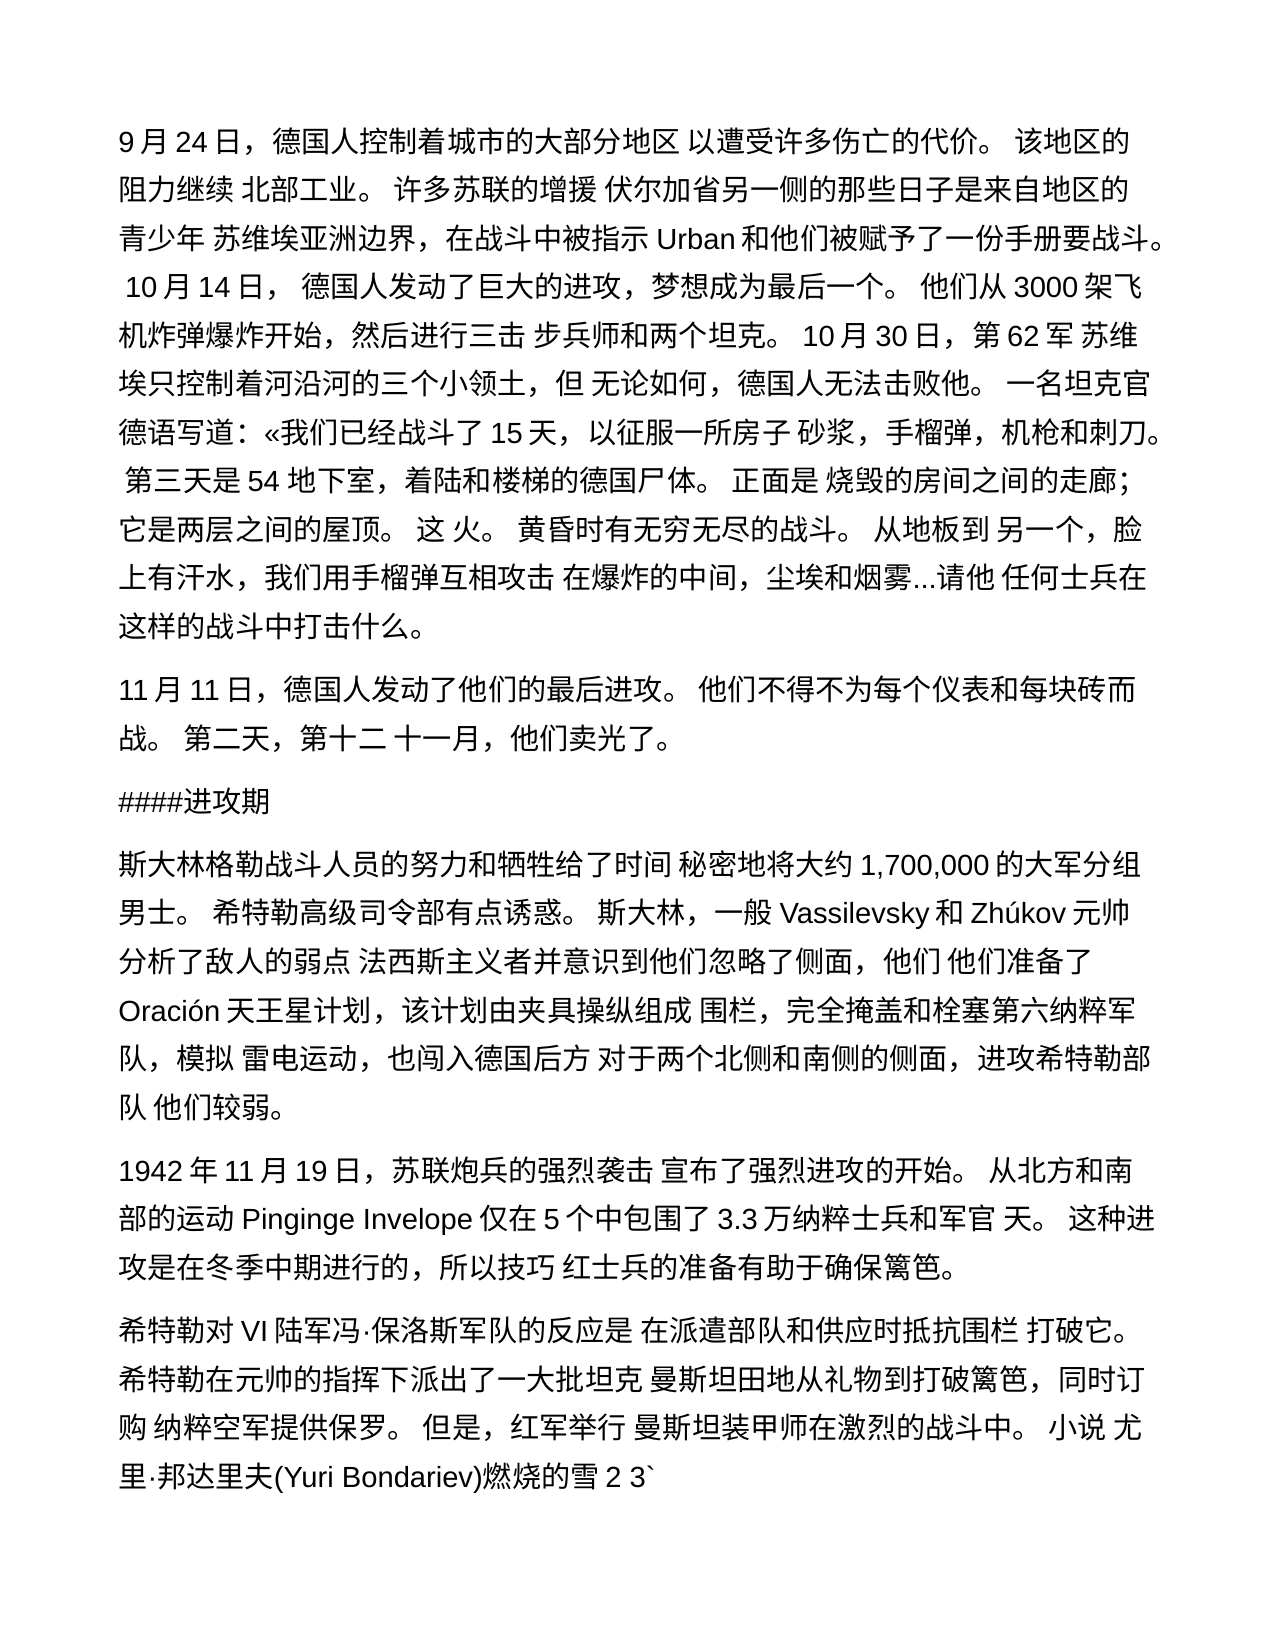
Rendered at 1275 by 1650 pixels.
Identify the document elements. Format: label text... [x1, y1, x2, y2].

text 1942年11月19日，苏联炮兵的强烈袭击 宣布了强烈进攻的开始。 从北方和南部的运动 Pinginge Invelope仅在5个中包围了3.3万纳粹士兵和军官 天。 这种进攻是在冬季中期进行的，所以技巧 红士兵的准备有助于确保篱笆。 [118, 1147, 1157, 1287]
text ####进攻期 [118, 778, 1157, 821]
text 9月24日，德国人控制着城市的大部分地区 以遭受许多伤亡的代价。 该地区的阻力继续 北部工业。 许多苏联的增援 伏尔加省另一侧的那些日子是来自地区的青少年 苏维埃亚洲边界，在战斗中被指示 Urban和他们被赋予了一份手册要战斗。 10月14日， 德国人发动了巨大的进攻，梦想成为最后一个。 他们从3000架飞机炸弹爆炸开始，然后进行三击 步兵师和两个坦克。 10月30日，第62军 苏维埃只控制着河沿河的三个小领土，但 无论如何，德国人无法击败他。 一名坦克官 德语写道：«我们已经战斗了15天，以征服一所房子 砂浆，手榴弹，机枪和刺刀。 第三天是54 地下室，着陆和楼梯的德国尸体。 正面是 烧毁的房间之间的走廊； 它是两层之间的屋顶。 这 火。 黄昏时有无穷无尽的战斗。 从地板到 另一个，脸上有汗水，我们用手榴弹互相攻击 在爆炸的中间，尘埃和烟雾...请他 任何士兵在这样的战斗中打击什么。 [118, 118, 1157, 646]
text 斯大林格勒战斗人员的努力和牺牲给了时间 秘密地将大约1,700,000的大军分组 男士。 希特勒高级司令部有点诱惑。 斯大林，一般 Vassilevsky和Zhúkov元帅分析了敌人的弱点 法西斯主义者并意识到他们忽略了侧面，他们 他们准备了Oración天王星计划，该计划由夹具操纵组成 围栏，完全掩盖和栓塞第六纳粹军队，模拟 雷电运动，也闯入德国后方 对于两个北侧和南侧的侧面，进攻希特勒部队 他们较弱。 [118, 841, 1157, 1126]
text 希特勒对VI陆军冯·保洛斯军队的反应是 在派遣部队和供应时抵抗围栏 打破它。 希特勒在元帅的指挥下派出了一大批坦克 曼斯坦田地从礼物到打破篱笆，同时订购 纳粹空军提供保罗。 但是，红军举行 曼斯坦装甲师在激烈的战斗中。 小说 尤里·邦达里夫(Yuri Bondariev)燃烧的雪2 舞台 用有限的资源击败了装甲部门，离开后 在冬季，强迫整整几天。 空军的反应 纳粹由于苏联反协作部队提出的打击而无效。 大约在德国军队围起红军的压力，加上 疾病，饥饿和恶劣天气。 VI纳粹军队 德国一点一点地瓦解，最终于2月2日投降 1943年。保卢斯向剩下的VI军队投降了。 斯大林在分析斯大林的结果时 法西斯主义者说：«斯大林格拉德战役以一个 德国军队由30万人失败， 几乎有三分之一的围栏部队的监禁。 发生 关于历史上空前崩溃的比例的想法 它发生在Stalingrad领域，有必要知道之后 这场战斗的终止 147,200名德国士兵和军官以及46,700名士兵和 苏联军官。 斯大林格勒头晕目眩的法西斯军队的衰落 德语”。 3` [118, 1307, 1157, 1495]
text 11月11日，德国人发动了他们的最后进攻。 他们不得不为每个仪表和每块砖而战。 第二天，第十二 十一月，他们卖光了。 [118, 667, 1157, 757]
